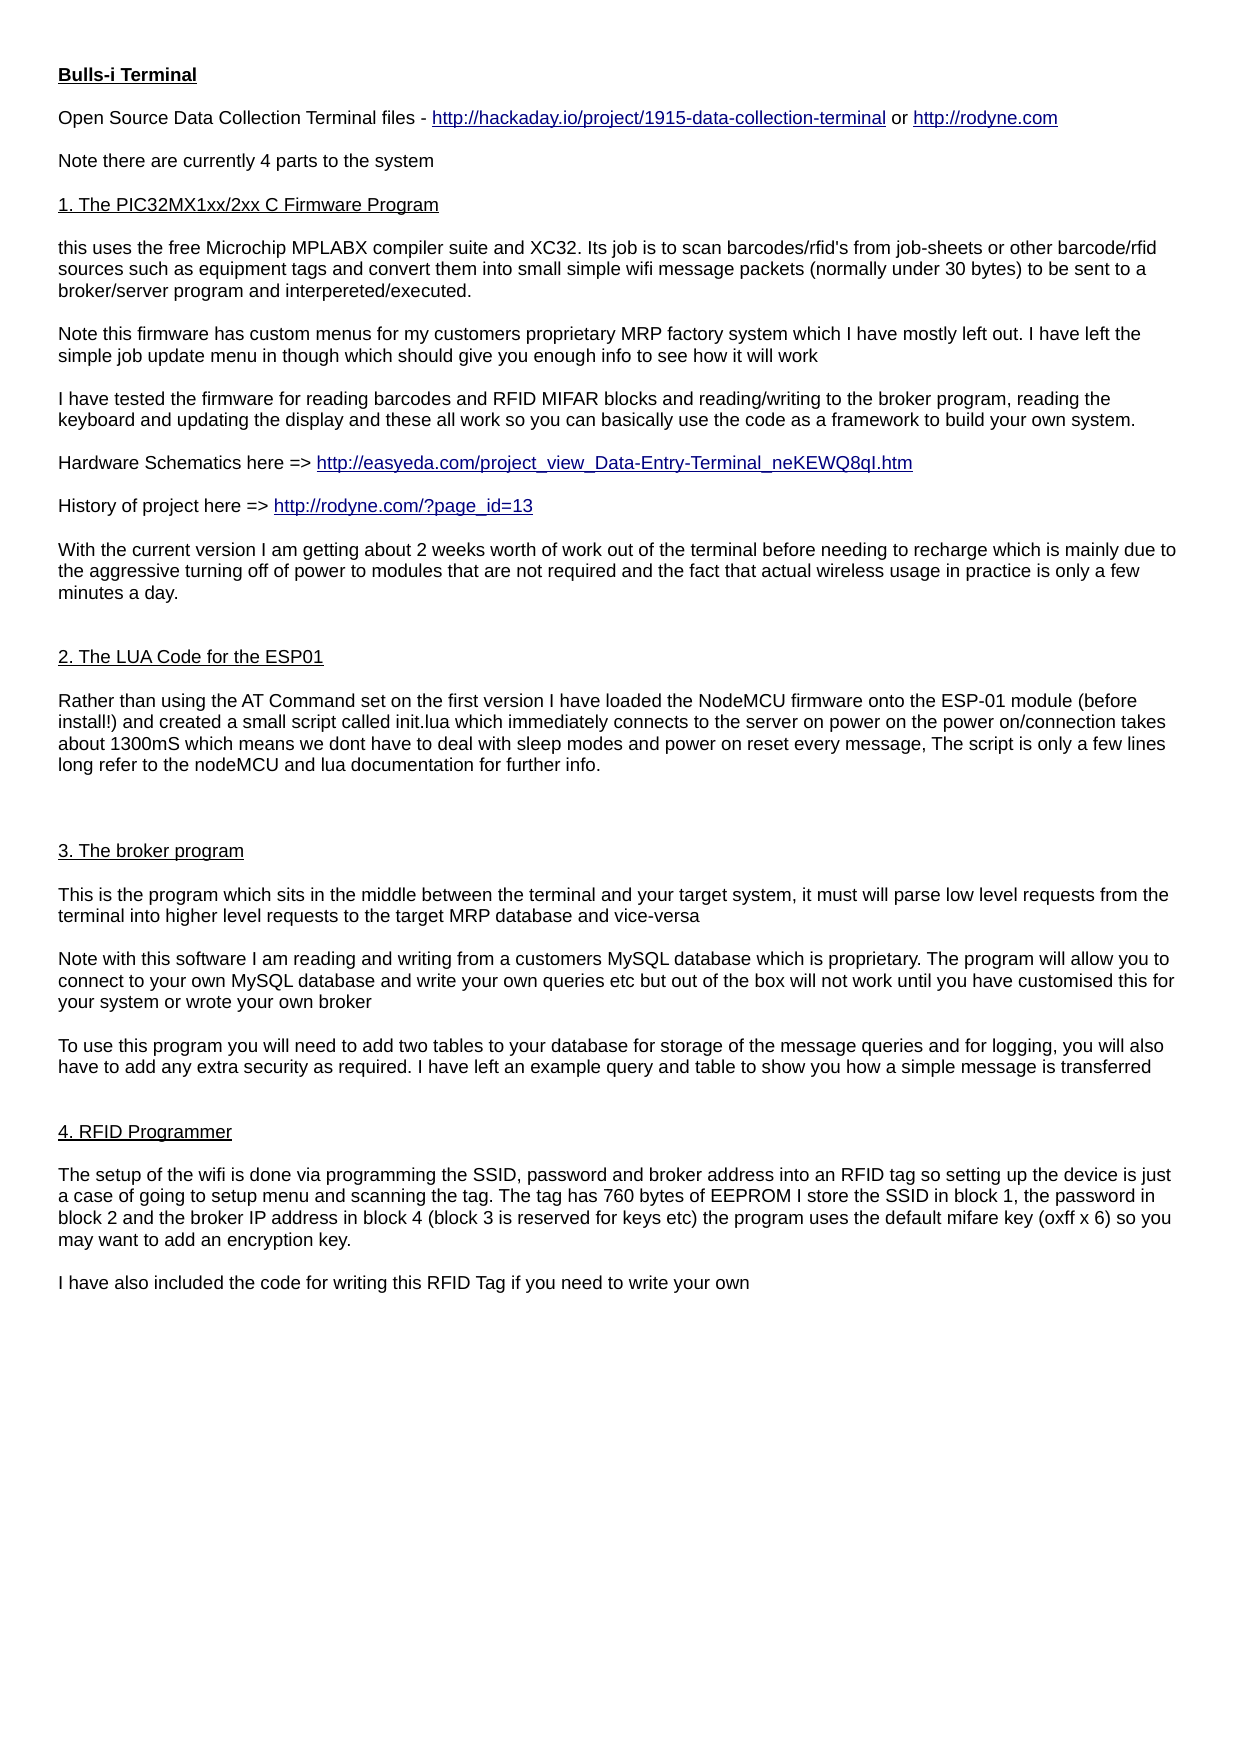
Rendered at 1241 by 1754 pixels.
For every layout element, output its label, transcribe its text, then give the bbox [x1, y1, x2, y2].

text I have tested the firmware for reading barcodes and RFID MIFAR blocks and reading/writing to the broker program, reading the keyboard and updating the display and these all work so you can basically use the code as a framework to build your own system. [58, 387, 1181, 431]
text Rather than using the AT Command set on the first version I have loaded the NodeMCU firmware onto the ESP-01 module (before install!) and created a small script called init.lua which immediately connects to the server on power on the power on/connection takes about 1300mS which means we dont have to deal with sleep modes and power on reset every message, The script is only a few lines long refer to the nodeMCU and lua documentation for further info. [58, 689, 1181, 776]
text With the current version I am getting about 2 weeks worth of work out of the terminal before needing to recharge which is mainly due to the aggressive turning off of power to modules that are not required and the fact that actual wireless usage in practice is only a few minutes a day. [58, 538, 1181, 603]
text I have also included the code for writing this RFID Tag if you need to write your own [58, 1272, 1181, 1293]
text To use this program you will need to add two tables to your database for storage of the message queries and for logging, you will also have to add any extra security as required. I have left an example query and table to show you how a simple message is transferred [58, 1034, 1181, 1077]
text Note there are currently 4 parts to the system [58, 150, 1181, 172]
text Open Source Data Collection Terminal files - http://hackaday.io/project/1915-data-collection-terminal or http://rodyne.com [58, 107, 1181, 129]
text 2. The LUA Code for the ESP01 [58, 646, 1181, 668]
text 3. The broker program [58, 840, 1181, 862]
text Note with this software I am reading and writing from a customers MySQL database which is proprietary. The program will allow you to connect to your own MySQL database and write your own queries etc but out of the box will not work until you have customised this for your system or wrote your own broker [58, 948, 1181, 1013]
text Bulls-i Terminal [58, 64, 1181, 86]
text this uses the free Microchip MPLABX compiler suite and XC32. Its job is to scan barcodes/rfid's from job-sheets or other barcode/rfid sources such as equipment tags and convert them into small simple wifi message packets (normally under 30 bytes) to be sent to a broker/server program and interpereted/executed. [58, 237, 1181, 301]
text 1. The PIC32MX1xx/2xx C Firmware Program [58, 193, 1181, 215]
text 4. RFID Programmer [58, 1121, 1181, 1142]
text Hardware Schematics here => http://easyeda.com/project_view_Data-Entry-Terminal_neKEWQ8qI.htm [58, 452, 1181, 474]
text The setup of the wifi is done via programming the SSID, password and broker address into an RFID tag so setting up the device is just a case of going to setup menu and scanning the tag. The tag has 760 bytes of EEPROM I store the SSID in block 1, the password in block 2 and the broker IP address in block 4 (block 3 is reserved for keys etc) the program uses the default mifare key (oxff x 6) so you may want to add an encryption key. [58, 1164, 1181, 1250]
text History of project here => http://rodyne.com/?page_id=13 [58, 495, 1181, 517]
text Note this firmware has custom menus for my customers proprietary MRP factory system which I have mostly left out. I have left the simple job update menu in though which should give you enough info to see how it will work [58, 323, 1181, 366]
text This is the program which sits in the middle between the terminal and your target system, it must will parse low level requests from the terminal into higher level requests to the target MRP database and vice-versa [58, 883, 1181, 927]
